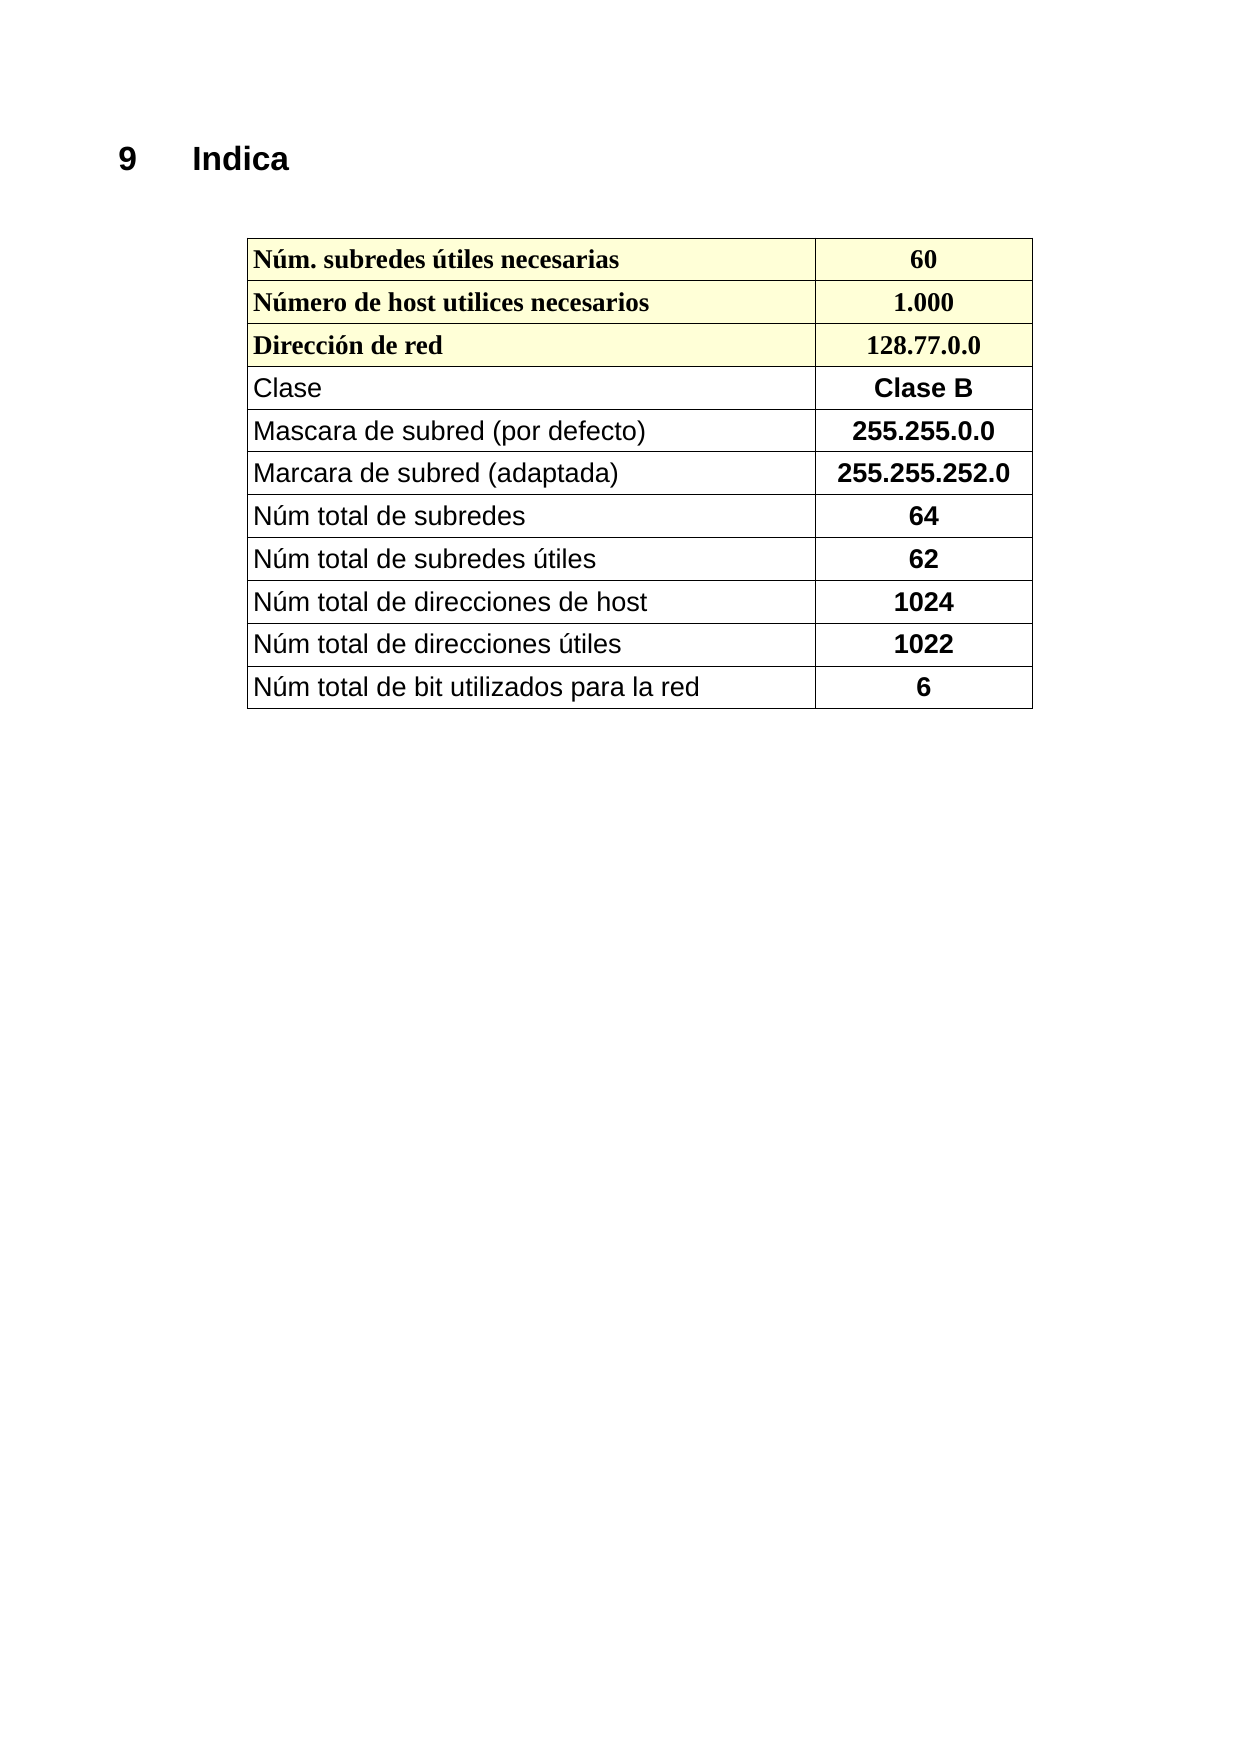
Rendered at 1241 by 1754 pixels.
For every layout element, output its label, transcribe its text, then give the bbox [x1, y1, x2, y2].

table_cell 1024 [816, 581, 1032, 623]
table_cell Núm total de subredes [248, 495, 815, 537]
table_cell Núm total de direcciones de host [248, 581, 815, 623]
table_cell Número de host utilices necesarios [248, 281, 815, 323]
table_header Núm. subredes útiles necesarias [248, 239, 815, 280]
table_cell 62 [816, 538, 1032, 580]
table_cell 128.77.0.0 [816, 324, 1032, 366]
table_cell Núm total de direcciones útiles [248, 624, 815, 666]
table_header 60 [816, 239, 1032, 280]
table_cell 1.000 [816, 281, 1032, 323]
table_cell Núm total de subredes útiles [248, 538, 815, 580]
table_cell Mascara de subred (por defecto) [248, 410, 815, 451]
table_cell Núm total de bit utilizados para la red [248, 667, 815, 708]
table_cell 64 [816, 495, 1032, 537]
table_cell Dirección de red [248, 324, 815, 366]
table_cell 255.255.0.0 [816, 410, 1032, 451]
table_cell Clase B [816, 367, 1032, 409]
table_cell 1022 [816, 624, 1032, 666]
subtitle Indica [118, 139, 1122, 178]
table_cell Marcara de subred (adaptada) [248, 452, 815, 494]
table_cell 6 [816, 667, 1032, 708]
table_cell 255.255.252.0 [816, 452, 1032, 494]
table_cell Clase [248, 367, 815, 409]
